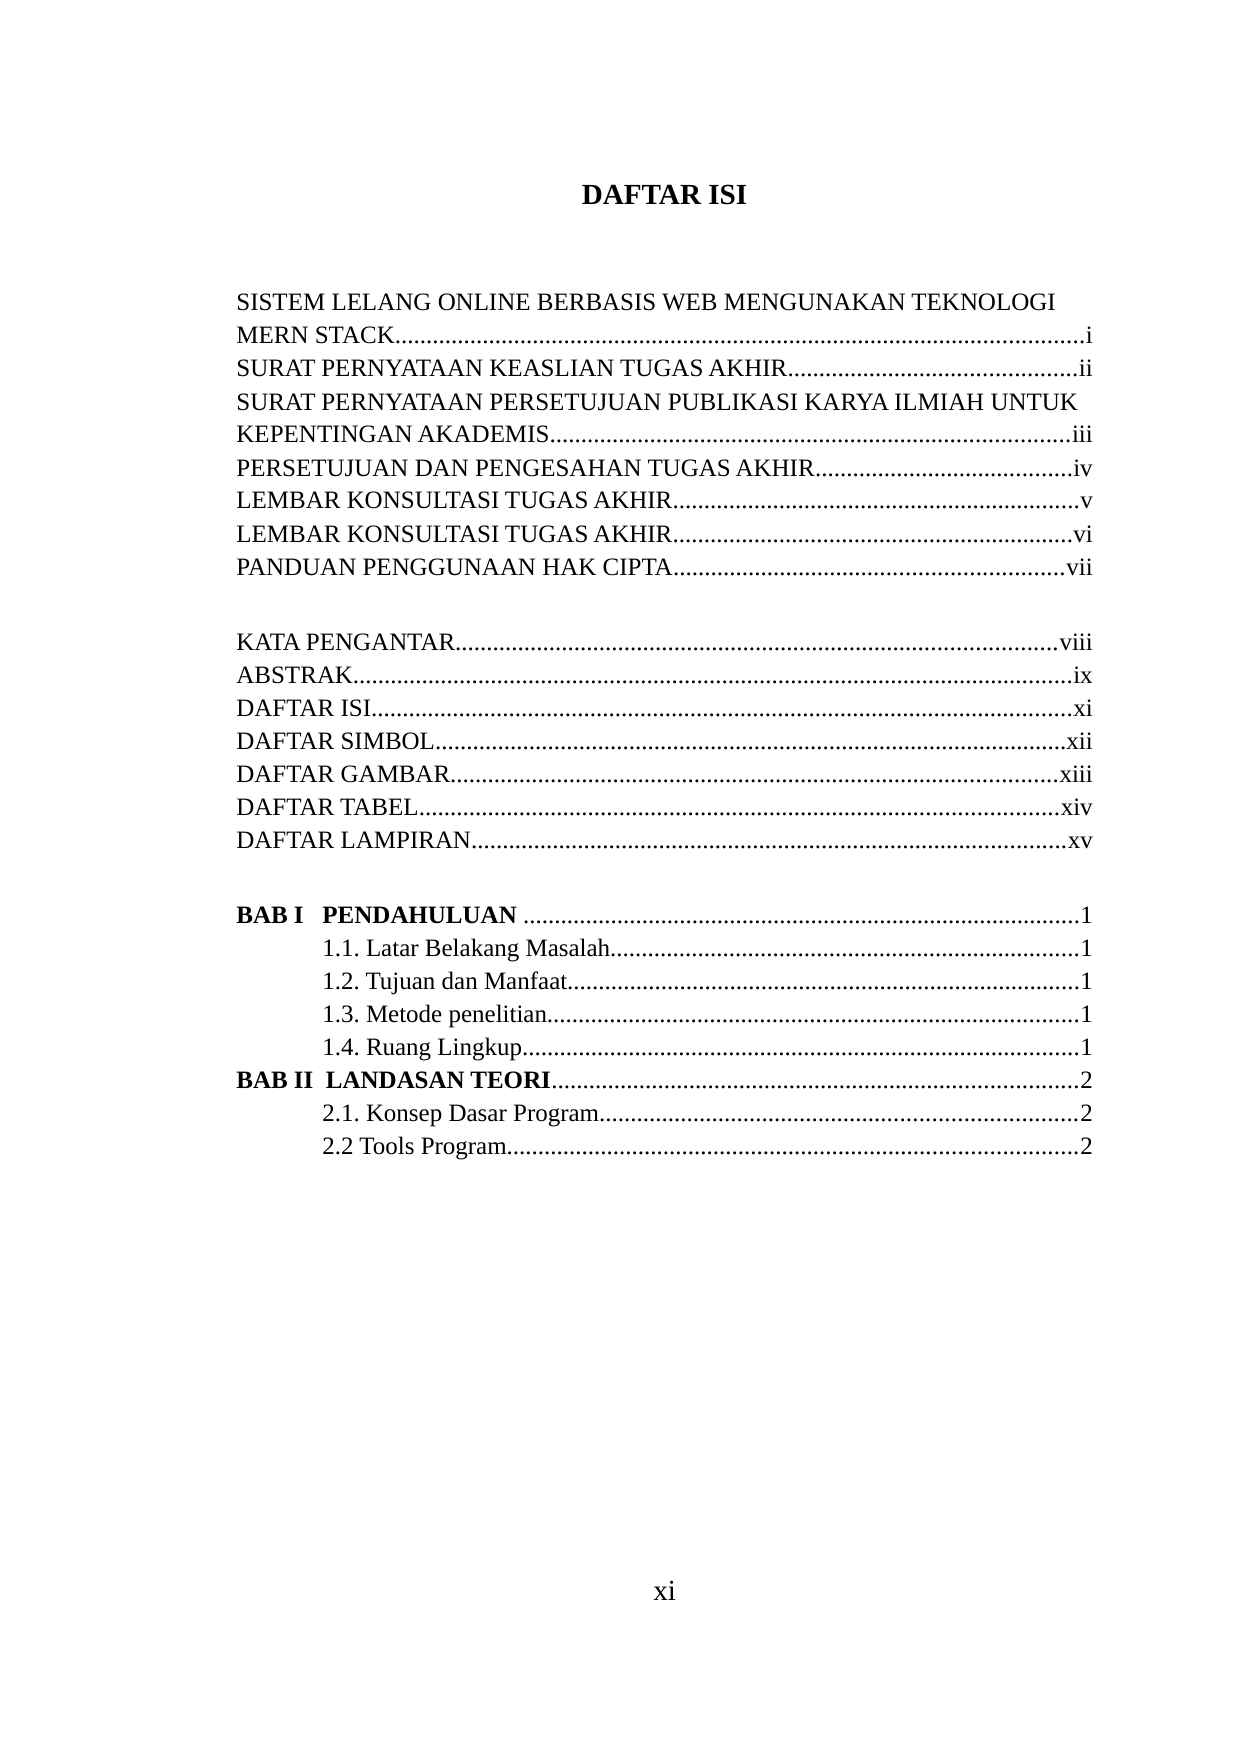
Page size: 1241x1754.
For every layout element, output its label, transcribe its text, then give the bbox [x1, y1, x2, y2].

text DAFTAR ISI xi [236, 693, 1093, 721]
text DAFTAR SIMBOL xii [236, 726, 1093, 754]
text SURAT PERNYATAAN PERSETUJUAN PUBLIKASI KARYA ILMIAH UNTUK KEPENTINGAN AKADEMIS iii [236, 387, 1093, 448]
text LEMBAR KONSULTASI TUGAS AKHIR vi [236, 519, 1093, 547]
text DAFTAR TABEL xiv [236, 792, 1093, 821]
text 1.4. Ruang Lingkup 1 [266, 1032, 1093, 1061]
text 2.1. Konsep Dasar Program 2 [266, 1098, 1093, 1127]
text 1.3. Metode penelitian 1 [266, 999, 1093, 1028]
text LEMBAR KONSULTASI TUGAS AKHIR v [236, 486, 1093, 514]
text SURAT PERNYATAAN KEASLIAN TUGAS AKHIR ii [236, 353, 1093, 382]
text DAFTAR GAMBAR xiii [236, 759, 1093, 787]
text SISTEM LELANG ONLINE BERBASIS WEB MENGUNAKAN TEKNOLOGI MERN STACK i [236, 287, 1093, 349]
text 1.2. Tujuan dan Manfaat 1 [266, 966, 1093, 994]
text ABSTRAK ix [236, 660, 1093, 688]
text 2.2 Tools Program 2 [266, 1131, 1093, 1160]
text 1.1. Latar Belakang Masalah. 1 [266, 933, 1093, 962]
text BAB II LANDASAN TEORI 2 [236, 1065, 1093, 1094]
subtitle DAFTAR ISI [236, 177, 1093, 211]
text PERSETUJUAN DAN PENGESAHAN TUGAS AKHIR iv [236, 453, 1093, 481]
text PANDUAN PENGGUNAAN HAK CIPTA vii [236, 552, 1093, 621]
text DAFTAR LAMPIRAN xv [236, 825, 1093, 894]
text KATA PENGANTAR viii [236, 627, 1093, 655]
text BAB I PENDAHULUAN 1 [236, 900, 1093, 928]
